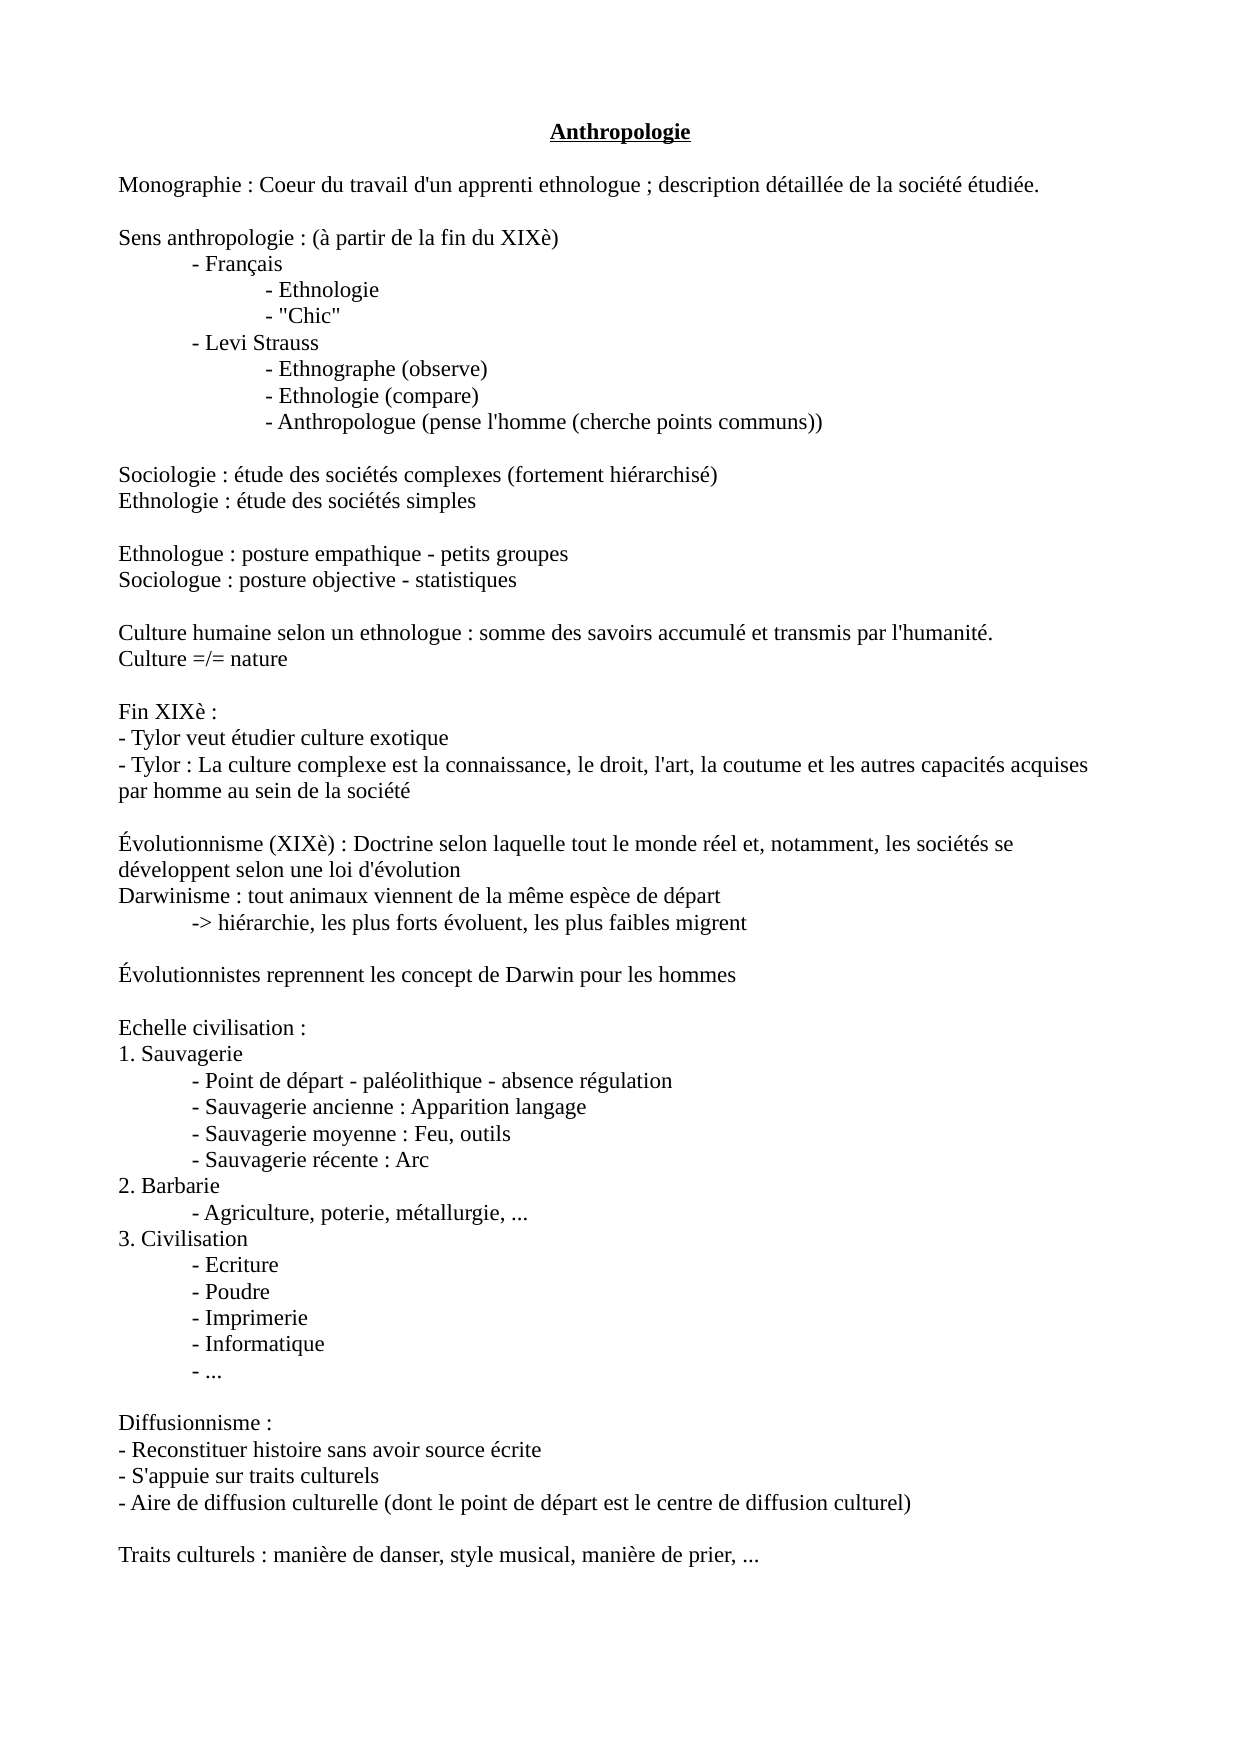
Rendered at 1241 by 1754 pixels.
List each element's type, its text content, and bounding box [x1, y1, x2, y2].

text - Point de départ - paléolithique - absence régulation [118, 1067, 1122, 1093]
text Ethnologie : étude des sociétés simples [118, 487, 1122, 513]
text - S'appuie sur traits culturels [118, 1462, 1122, 1488]
text Sens anthropologie : (à partir de la fin du XIXè) [118, 223, 1122, 250]
text - Sauvagerie ancienne : Apparition langage [118, 1093, 1122, 1119]
text - Reconstituer histoire sans avoir source écrite [118, 1436, 1122, 1462]
text - Informatique [118, 1330, 1122, 1357]
text Traits culturels : manière de danser, style musical, manière de prier, ... [118, 1541, 1122, 1568]
text Évolutionnisme (XIXè) : Doctrine selon laquelle tout le monde réel et, notamment, les sociétés se développent selon une loi d'évolution [118, 830, 1122, 882]
text - Aire de diffusion culturelle (dont le point de départ est le centre de diffusion culturel) [118, 1488, 1122, 1515]
text - Agriculture, poterie, métallurgie, ... [118, 1199, 1122, 1225]
text Culture humaine selon un ethnologue : somme des savoirs accumulé et transmis par l'humanité. [118, 619, 1122, 645]
text - Français [118, 250, 1122, 276]
text - Ethnologie (compare) [118, 382, 1122, 408]
text - Levi Strauss [118, 329, 1122, 355]
text - Anthropologue (pense l'homme (cherche points communs)) [118, 408, 1122, 434]
text - Sauvagerie récente : Arc [118, 1146, 1122, 1172]
text - Ethnographe (observe) [118, 355, 1122, 382]
text Évolutionnistes reprennent les concept de Darwin pour les hommes [118, 961, 1122, 988]
text Anthropologie [118, 118, 1122, 144]
text -> hiérarchie, les plus forts évoluent, les plus faibles migrent [118, 909, 1122, 935]
text - "Chic" [118, 303, 1122, 329]
text Monographie : Coeur du travail d'un apprenti ethnologue ; description détaillée de la société étudiée. [118, 171, 1122, 197]
text - Tylor : La culture complexe est la connaissance, le droit, l'art, la coutume et les autres capacités acquises par homme au sein de la société [118, 751, 1122, 803]
text - Ethnologie [118, 276, 1122, 303]
text Echelle civilisation : [118, 1014, 1122, 1041]
text 3. Civilisation [118, 1225, 1122, 1251]
text - Poudre [118, 1278, 1122, 1304]
text Culture =/= nature [118, 645, 1122, 672]
text 2. Barbarie [118, 1172, 1122, 1199]
text - Sauvagerie moyenne : Feu, outils [118, 1119, 1122, 1146]
text Ethnologue : posture empathique - petits groupes [118, 540, 1122, 566]
text 1. Sauvagerie [118, 1041, 1122, 1067]
text Darwinisme : tout animaux viennent de la même espèce de départ [118, 882, 1122, 909]
text Diffusionnisme : [118, 1409, 1122, 1436]
text - Tylor veut étudier culture exotique [118, 724, 1122, 751]
text Fin XIXè : [118, 698, 1122, 724]
text Sociologie : étude des sociétés complexes (fortement hiérarchisé) [118, 461, 1122, 487]
text - ... [118, 1357, 1122, 1383]
text Sociologue : posture objective - statistiques [118, 566, 1122, 592]
text - Imprimerie [118, 1304, 1122, 1330]
text - Ecriture [118, 1251, 1122, 1278]
